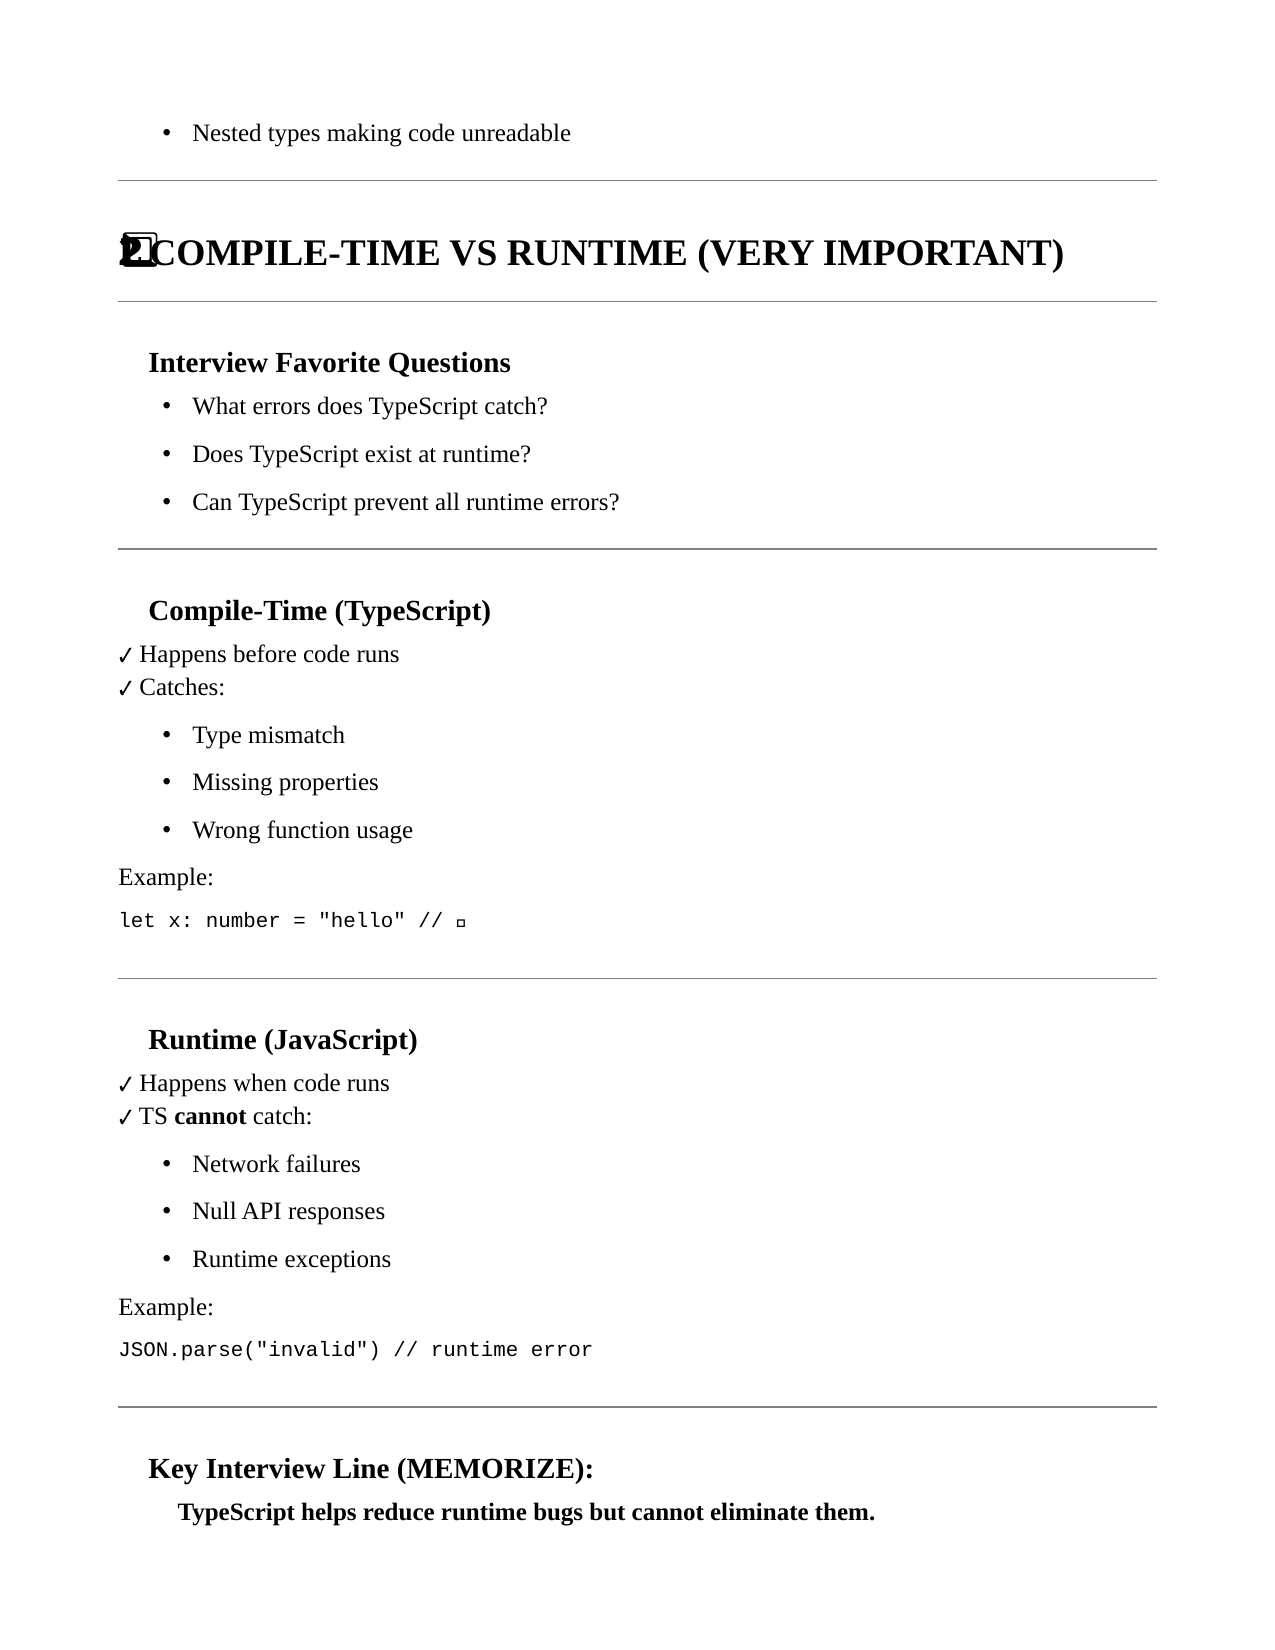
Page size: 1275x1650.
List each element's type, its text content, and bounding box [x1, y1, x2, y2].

subtitle 🔹 Key Interview Line (MEMORIZE): [118, 1451, 1157, 1485]
list Null API responses [162, 1196, 1157, 1225]
list Runtime exceptions [162, 1244, 1157, 1273]
list Nested types making code unreadable [162, 118, 1157, 147]
text JSON.parse("invalid") // runtime error [118, 1339, 1157, 1363]
list Network failures [162, 1149, 1157, 1177]
subtitle 🔹 Interview Favorite Questions [118, 345, 1157, 379]
list Can TypeScript prevent all runtime errors? [162, 487, 1157, 515]
text Example: [118, 1292, 1157, 1320]
list What errors does TypeScript catch? [162, 391, 1157, 420]
list Does TypeScript exist at runtime? [162, 439, 1157, 468]
subtitle 🔹 Compile-Time (TypeScript) [118, 593, 1157, 627]
text TypeScript helps reduce runtime bugs but cannot eliminate them. [177, 1497, 1098, 1526]
list Wrong function usage [162, 815, 1157, 844]
subtitle 🔹 Runtime (JavaScript) [118, 1022, 1157, 1056]
list Missing properties [162, 767, 1157, 796]
text Example: [118, 862, 1157, 891]
text ✔ Happens before code runs ✔ Catches: [118, 639, 1157, 701]
subtitle 2️⃣ COMPILE-TIME VS RUNTIME (VERY IMPORTANT) [118, 231, 1157, 274]
text let x: number = "hello" // ❌ [118, 910, 1157, 934]
list Type mismatch [162, 720, 1157, 748]
text ✔ Happens when code runs ✔ TS cannot catch: [118, 1068, 1157, 1130]
